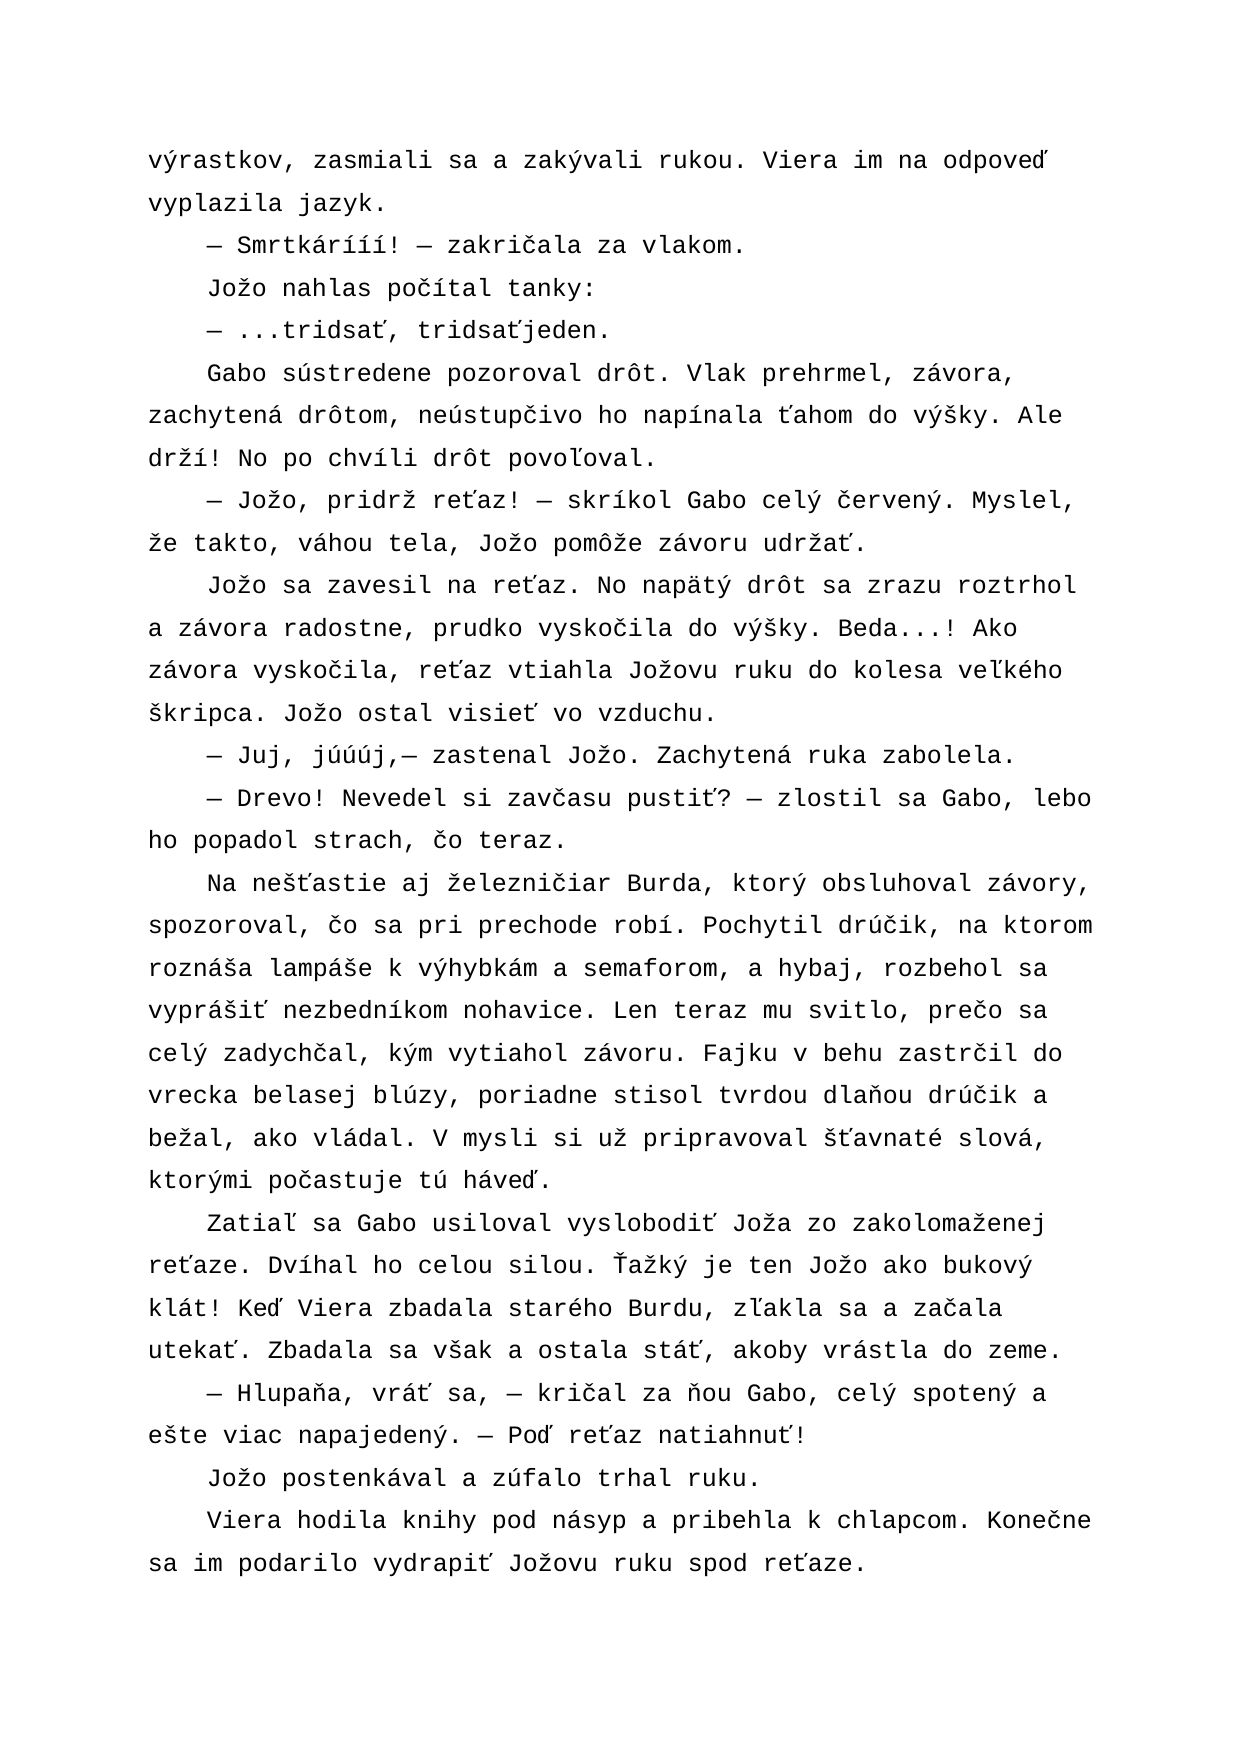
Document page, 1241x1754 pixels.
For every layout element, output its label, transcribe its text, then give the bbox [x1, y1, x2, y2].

text Gabo sústredene pozoroval drôt. Vlak prehrmel, závora, zachytená drôtom, neústupčivo ho napínala ťahom do výšky. Ale drží! No po chvíli drôt povoľoval. [148, 360, 1093, 473]
text — Smrtkárííí! — zakričala za vlakom. [148, 233, 1093, 261]
text Jožo nahlas počítal tanky: [148, 275, 1093, 303]
text — ...tridsať, tridsaťjeden. [148, 318, 1093, 346]
text Viera hodila knihy pod násyp a pribehla k chlapcom. Konečne sa im podarilo vydrapiť Jožovu ruku spod reťaze. [148, 1508, 1093, 1578]
text — Hlupaňa, vráť sa, — kričal za ňou Gabo, celý spotený a ešte viac napajedený. — Poď reťaz natiahnuť! [148, 1380, 1093, 1451]
text — Juj, júúúj,— zastenal Jožo. Zachytená ruka zabolela. [148, 743, 1093, 771]
text — Drevo! Nevedel si zavčasu pustiť? — zlostil sa Gabo, lebo ho popadol strach, čo teraz. [148, 785, 1093, 856]
text Jožo postenkával a zúfalo trhal ruku. [148, 1465, 1093, 1493]
text Na nešťastie aj železničiar Burda, ktorý obsluhoval závory, spozoroval, čo sa pri prechode robí. Pochytil drúčik, na ktorom roznáša lampáše k výhybkám a semaforom, a hybaj, rozbehol sa vyprášiť nezbedníkom nohavice. Len teraz mu svitlo, prečo sa celý zadychčal, kým vytiahol závoru. Fajku v behu zastrčil do vrecka belasej blúzy, poriadne stisol tvrdou dlaňou drúčik a bežal, ako vládal. V mysli si už pripravoval šťavnaté slová, ktorými počastuje tú háveď. [148, 870, 1093, 1196]
text výrastkov, zasmiali sa a zakývali rukou. Viera im na odpoveď vyplazila jazyk. [148, 148, 1093, 218]
text — Jožo, pridrž reťaz! — skríkol Gabo celý červený. Myslel, že takto, váhou tela, Jožo pomôže závoru udržať. [148, 488, 1093, 558]
text Jožo sa zavesil na reťaz. No napätý drôt sa zrazu roztrhol a závora radostne, prudko vyskočila do výšky. Beda...! Ako závora vyskočila, reťaz vtiahla Jožovu ruku do kolesa veľkého škripca. Jožo ostal visieť vo vzduchu. [148, 573, 1093, 728]
text Zatiaľ sa Gabo usiloval vyslobodiť Joža zo zakolomaženej reťaze. Dvíhal ho celou silou. Ťažký je ten Jožo ako bukový klát! Keď Viera zbadala starého Burdu, zľakla sa a začala utekať. Zbadala sa však a ostala stáť, akoby vrástla do zeme. [148, 1210, 1093, 1366]
